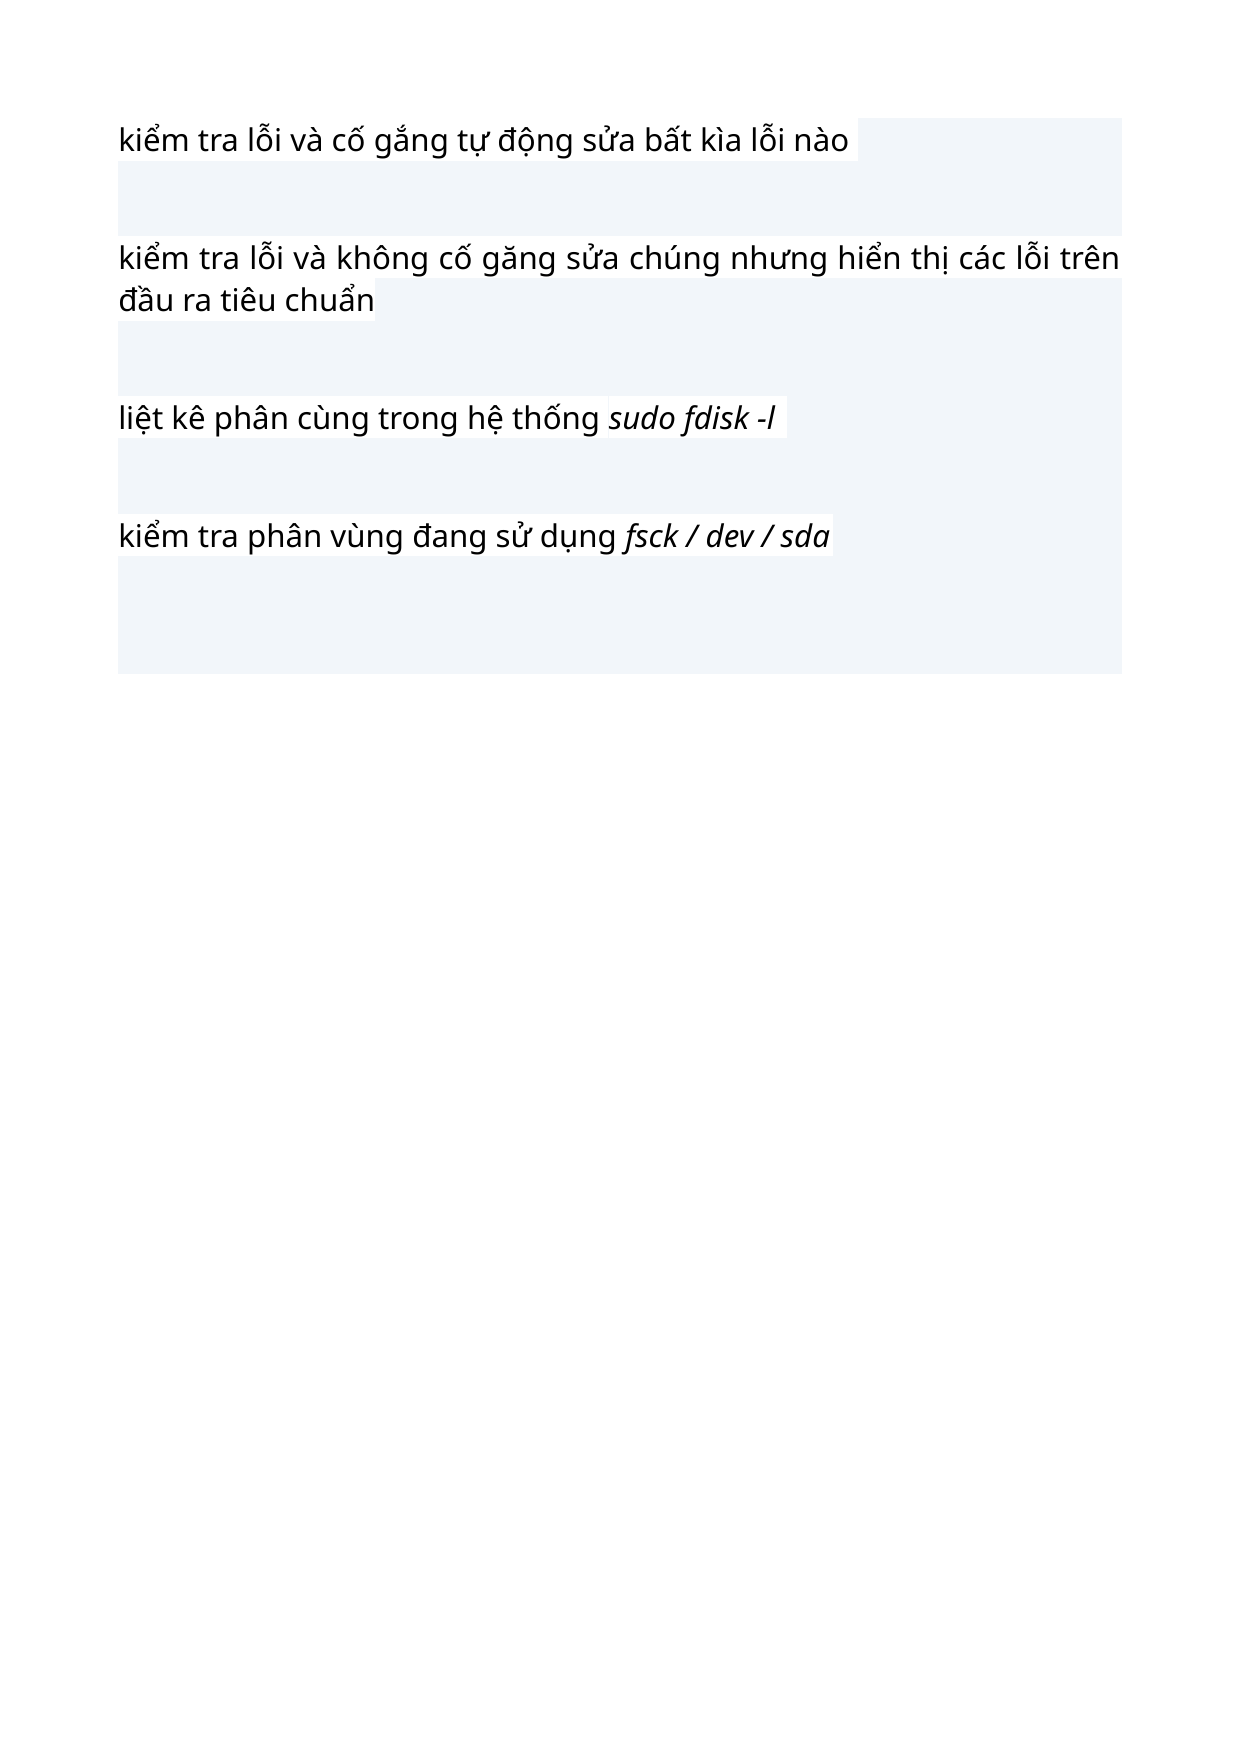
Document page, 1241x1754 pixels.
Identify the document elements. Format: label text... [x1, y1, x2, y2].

text kiểm tra phân vùng đang sử dụng fsck / dev / sda [118, 513, 1122, 556]
text kiểm tra lỗi và cố gắng tự động sửa bất kìa lỗi nào [118, 118, 1122, 161]
text kiểm tra lỗi và không cố găng sửa chúng nhưng hiển thị các lỗi trên đầu ra tiêu chuẩn [118, 236, 1122, 321]
text liệt kê phân cùng trong hệ thống sudo fdisk -l [118, 396, 1122, 438]
